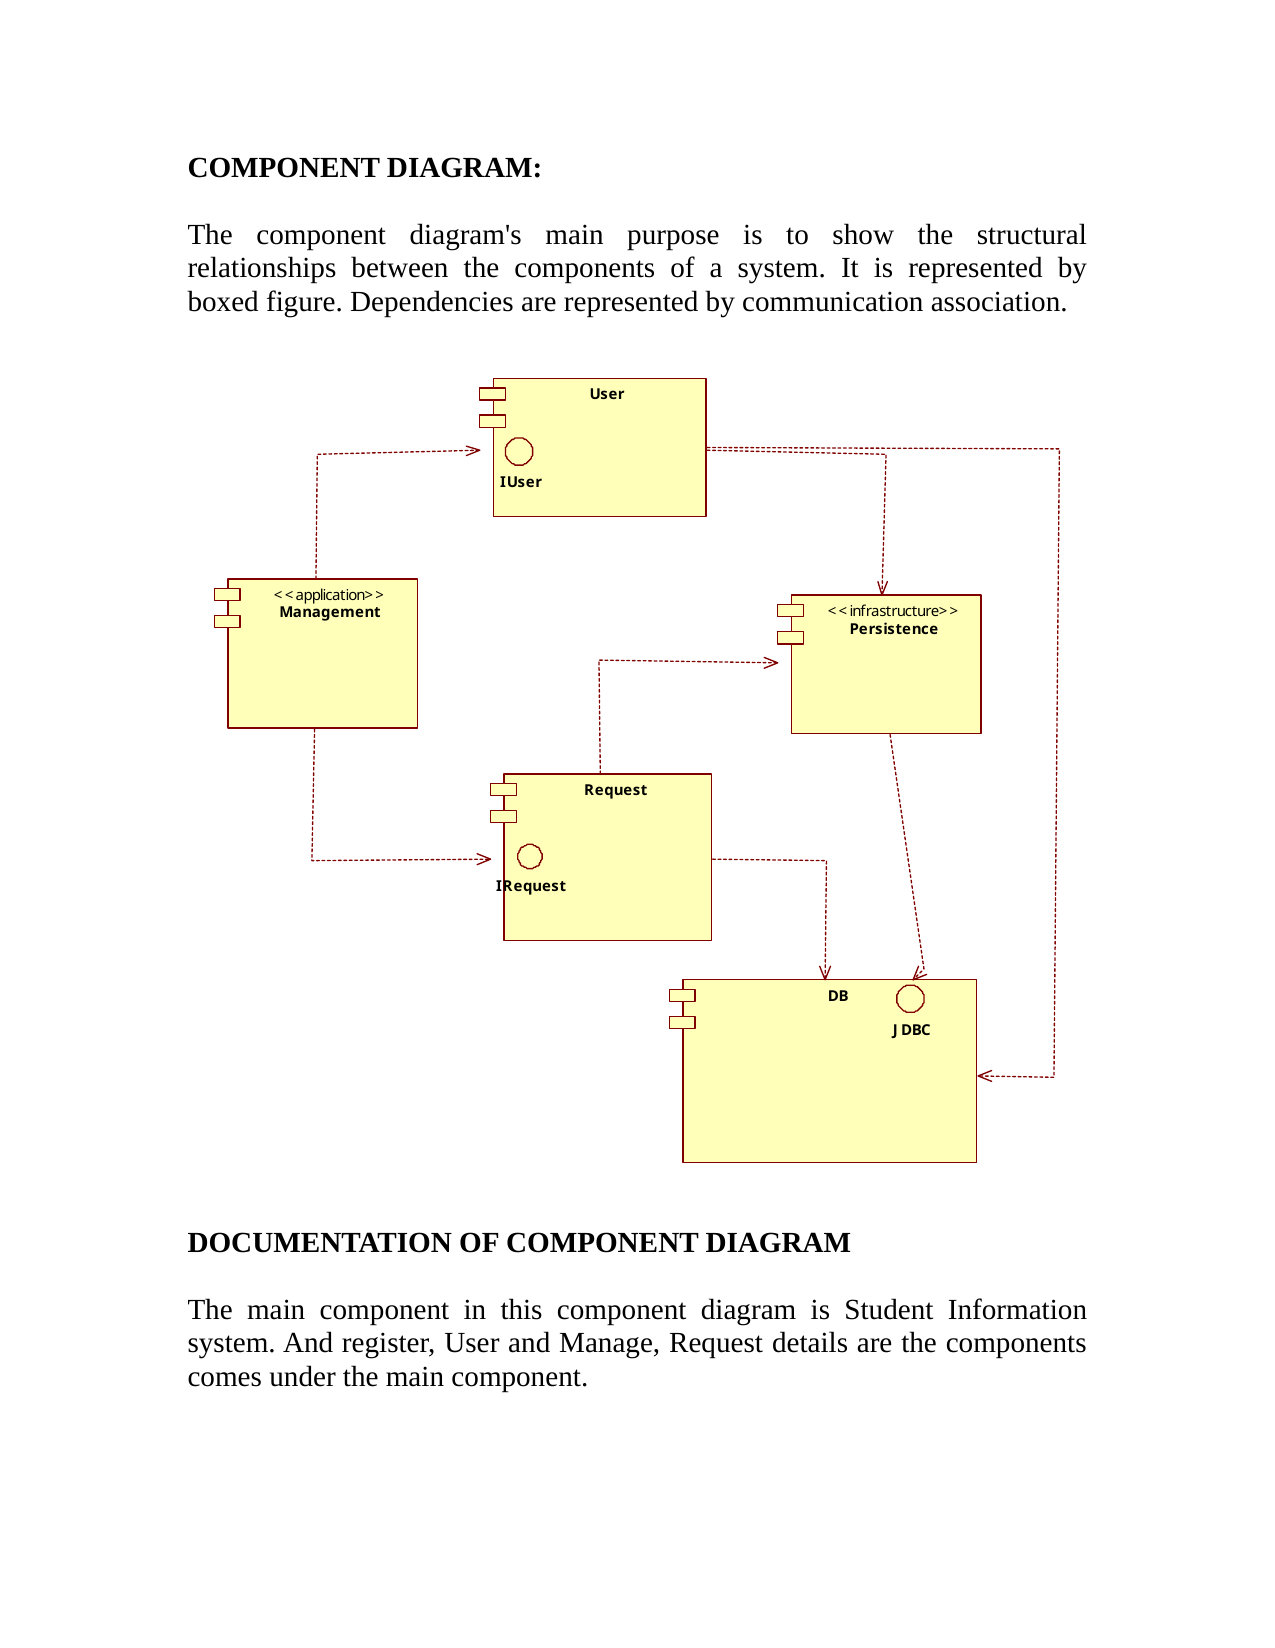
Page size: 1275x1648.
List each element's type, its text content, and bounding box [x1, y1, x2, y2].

text The component diagram's main purpose is to show the structural relationships between the components of a system. It is represented by boxed figure. Dependencies are represented by communication association. [187, 217, 1088, 318]
text COMPONENT DIAGRAM: [187, 150, 1088, 183]
text The main component in this component diagram is Student Information system. And register, User and Manage, Request details are the components comes under the main component. [187, 1292, 1088, 1392]
text DOCUMENTATION OF COMPONENT DIAGRAM [187, 1225, 1088, 1258]
